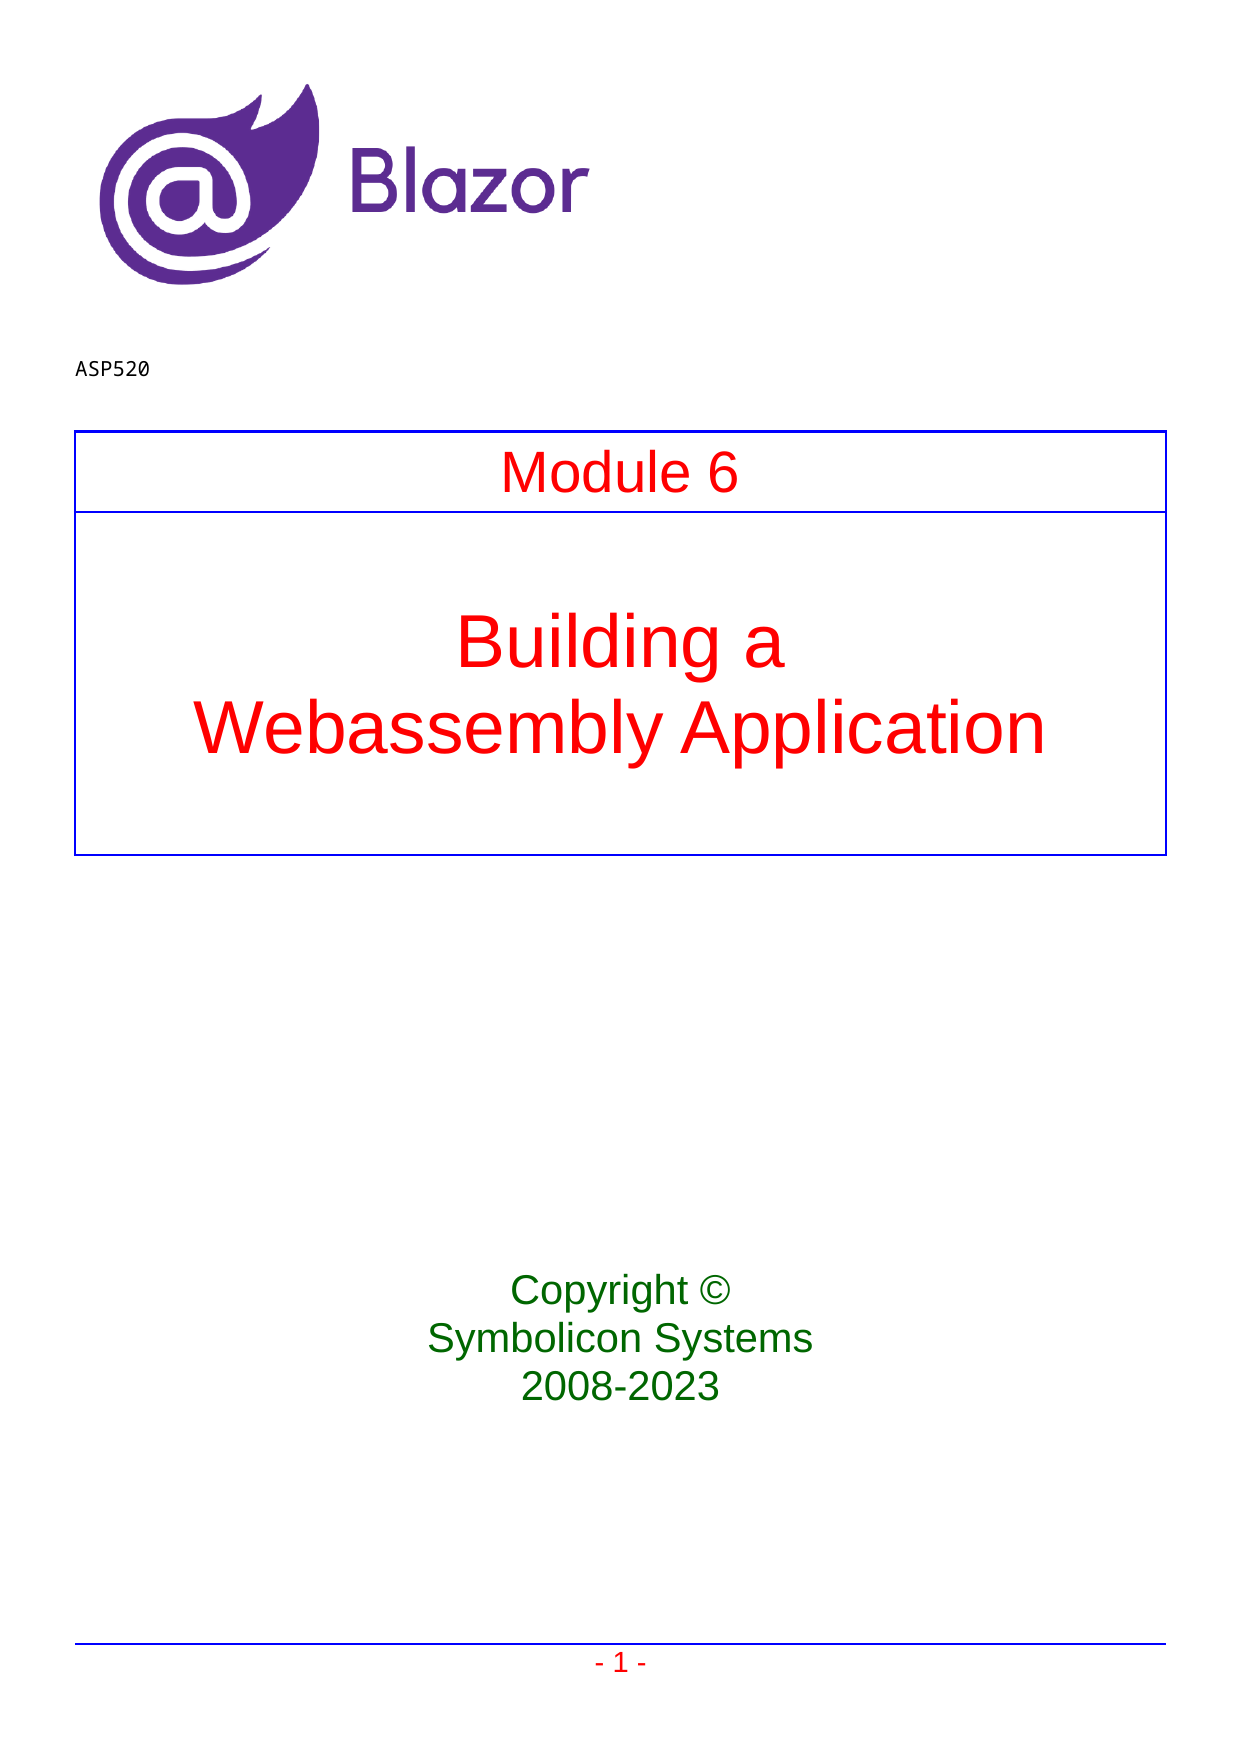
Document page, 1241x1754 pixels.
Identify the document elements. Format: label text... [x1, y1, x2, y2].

text ASP520 [75, 354, 1166, 382]
text Copyright © [75, 1265, 1166, 1313]
text 2008-2023 [75, 1361, 1166, 1409]
table_header Module 6 [76, 433, 1165, 511]
picture [75, 75, 621, 306]
text Symbolicon Systems [75, 1313, 1166, 1361]
table_cell [76, 513, 1165, 592]
table_cell [76, 776, 1165, 854]
table_cell Building a Webassembly Application [76, 592, 1165, 776]
